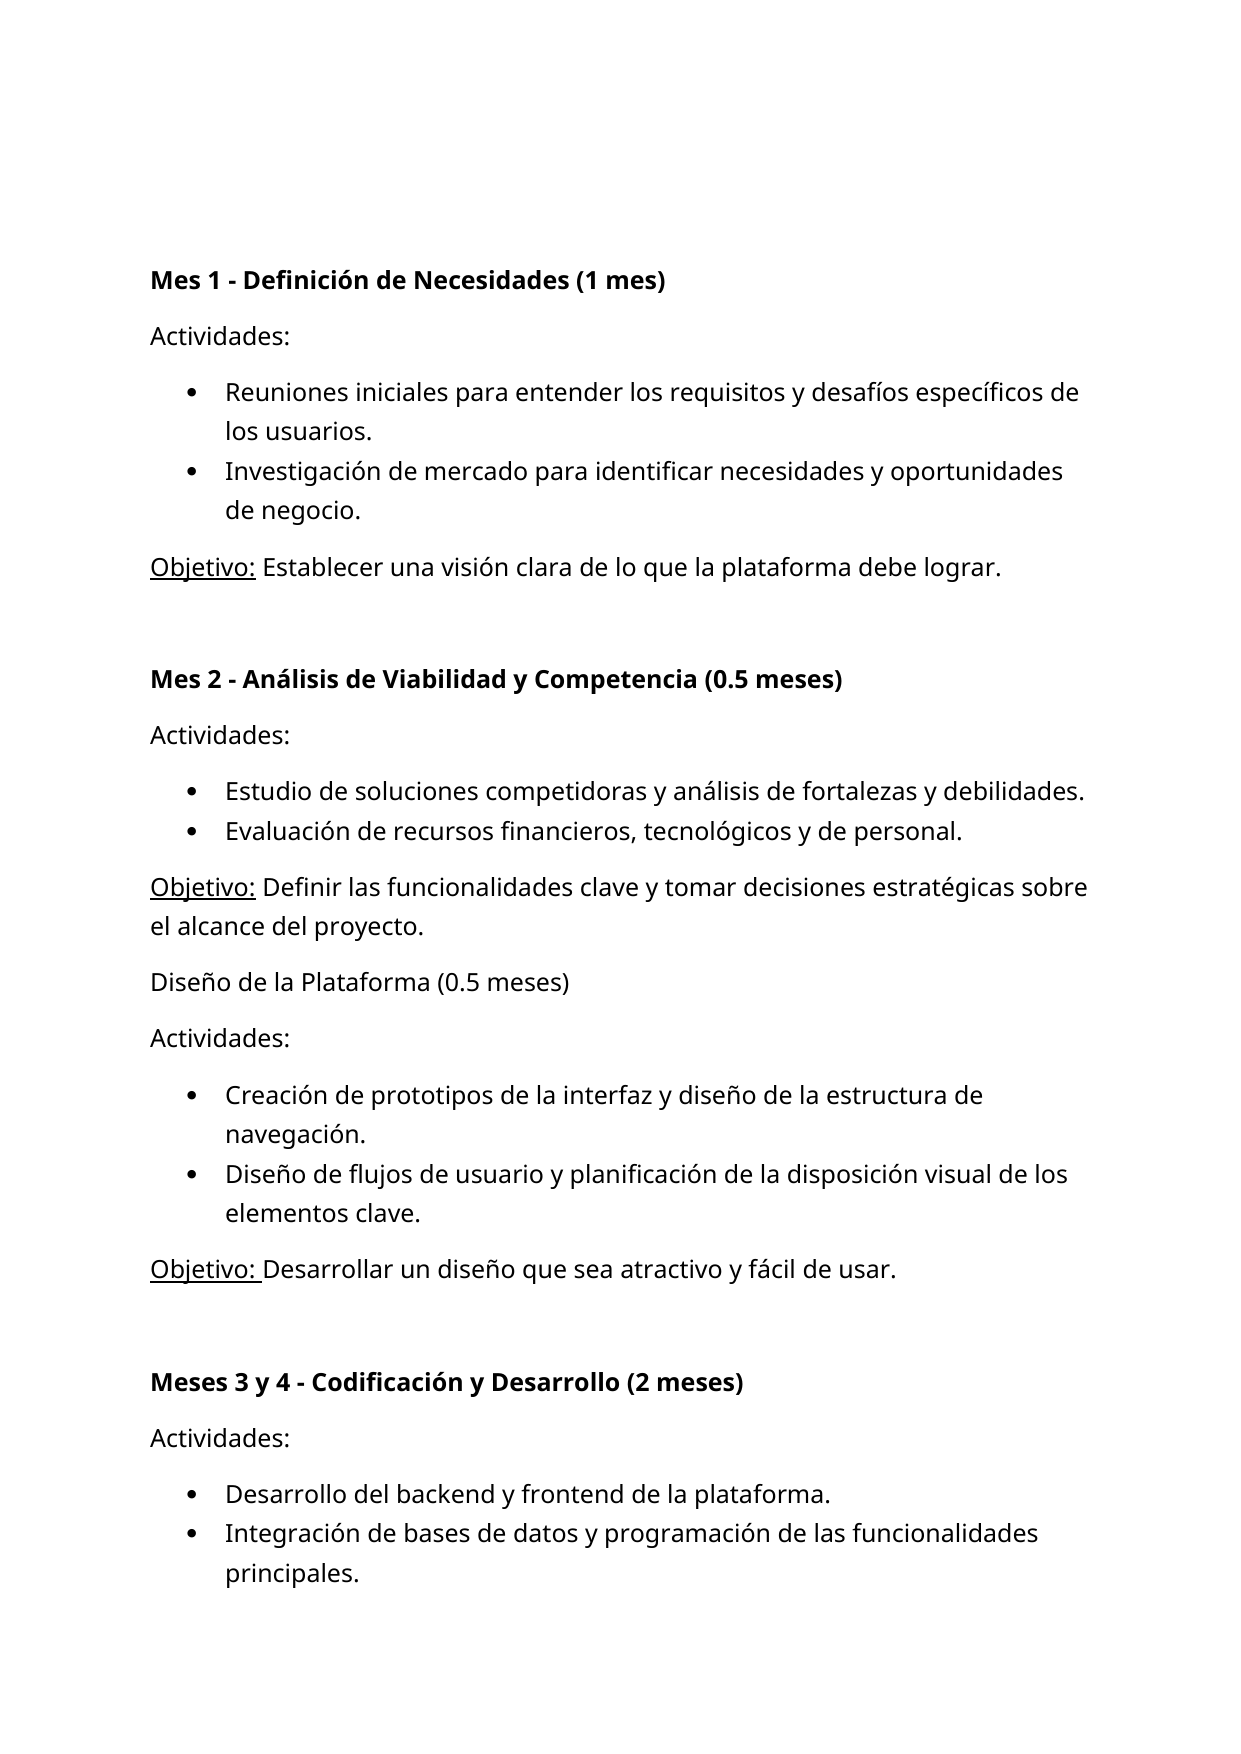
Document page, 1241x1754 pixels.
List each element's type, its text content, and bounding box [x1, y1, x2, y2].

list Desarrollo del backend y frontend de la plataforma. [187, 1476, 1090, 1511]
list Estudio de soluciones competidoras y análisis de fortalezas y debilidades. [187, 774, 1090, 808]
list Creación de prototipos de la interfaz y diseño de la estructura de navegación. [187, 1077, 1090, 1151]
list Diseño de flujos de usuario y planificación de la disposición visual de los elementos clave. [187, 1156, 1090, 1230]
text Objetivo: Definir las funcionalidades clave y tomar decisiones estratégicas sobre el alcance del proyecto. [150, 869, 1090, 943]
text Actividades: [150, 1420, 1090, 1454]
list Evaluación de recursos financieros, tecnológicos y de personal. [187, 813, 1090, 847]
text Objetivo: Desarrollar un diseño que sea atractivo y fácil de usar. [150, 1252, 1090, 1286]
list Integración de bases de datos y programación de las funcionalidades principales. [187, 1516, 1090, 1589]
text Objetivo: Establecer una visión clara de lo que la plataforma debe lograr. [150, 549, 1090, 583]
text Actividades: [150, 1021, 1090, 1055]
text Mes 1 - Definición de Necesidades (1 mes) [150, 262, 1090, 296]
text Diseño de la Plataforma (0.5 meses) [150, 965, 1090, 999]
text Actividades: [150, 318, 1090, 352]
list Investigación de mercado para identificar necesidades y oportunidades de negocio. [187, 453, 1090, 527]
text Meses 3 y 4 - Codificación y Desarrollo (2 meses) [150, 1364, 1090, 1398]
text Mes 2 - Análisis de Viabilidad y Competencia (0.5 meses) [150, 661, 1090, 696]
text Actividades: [150, 718, 1090, 752]
list Reuniones iniciales para entender los requisitos y desafíos específicos de los usuarios. [187, 374, 1090, 448]
